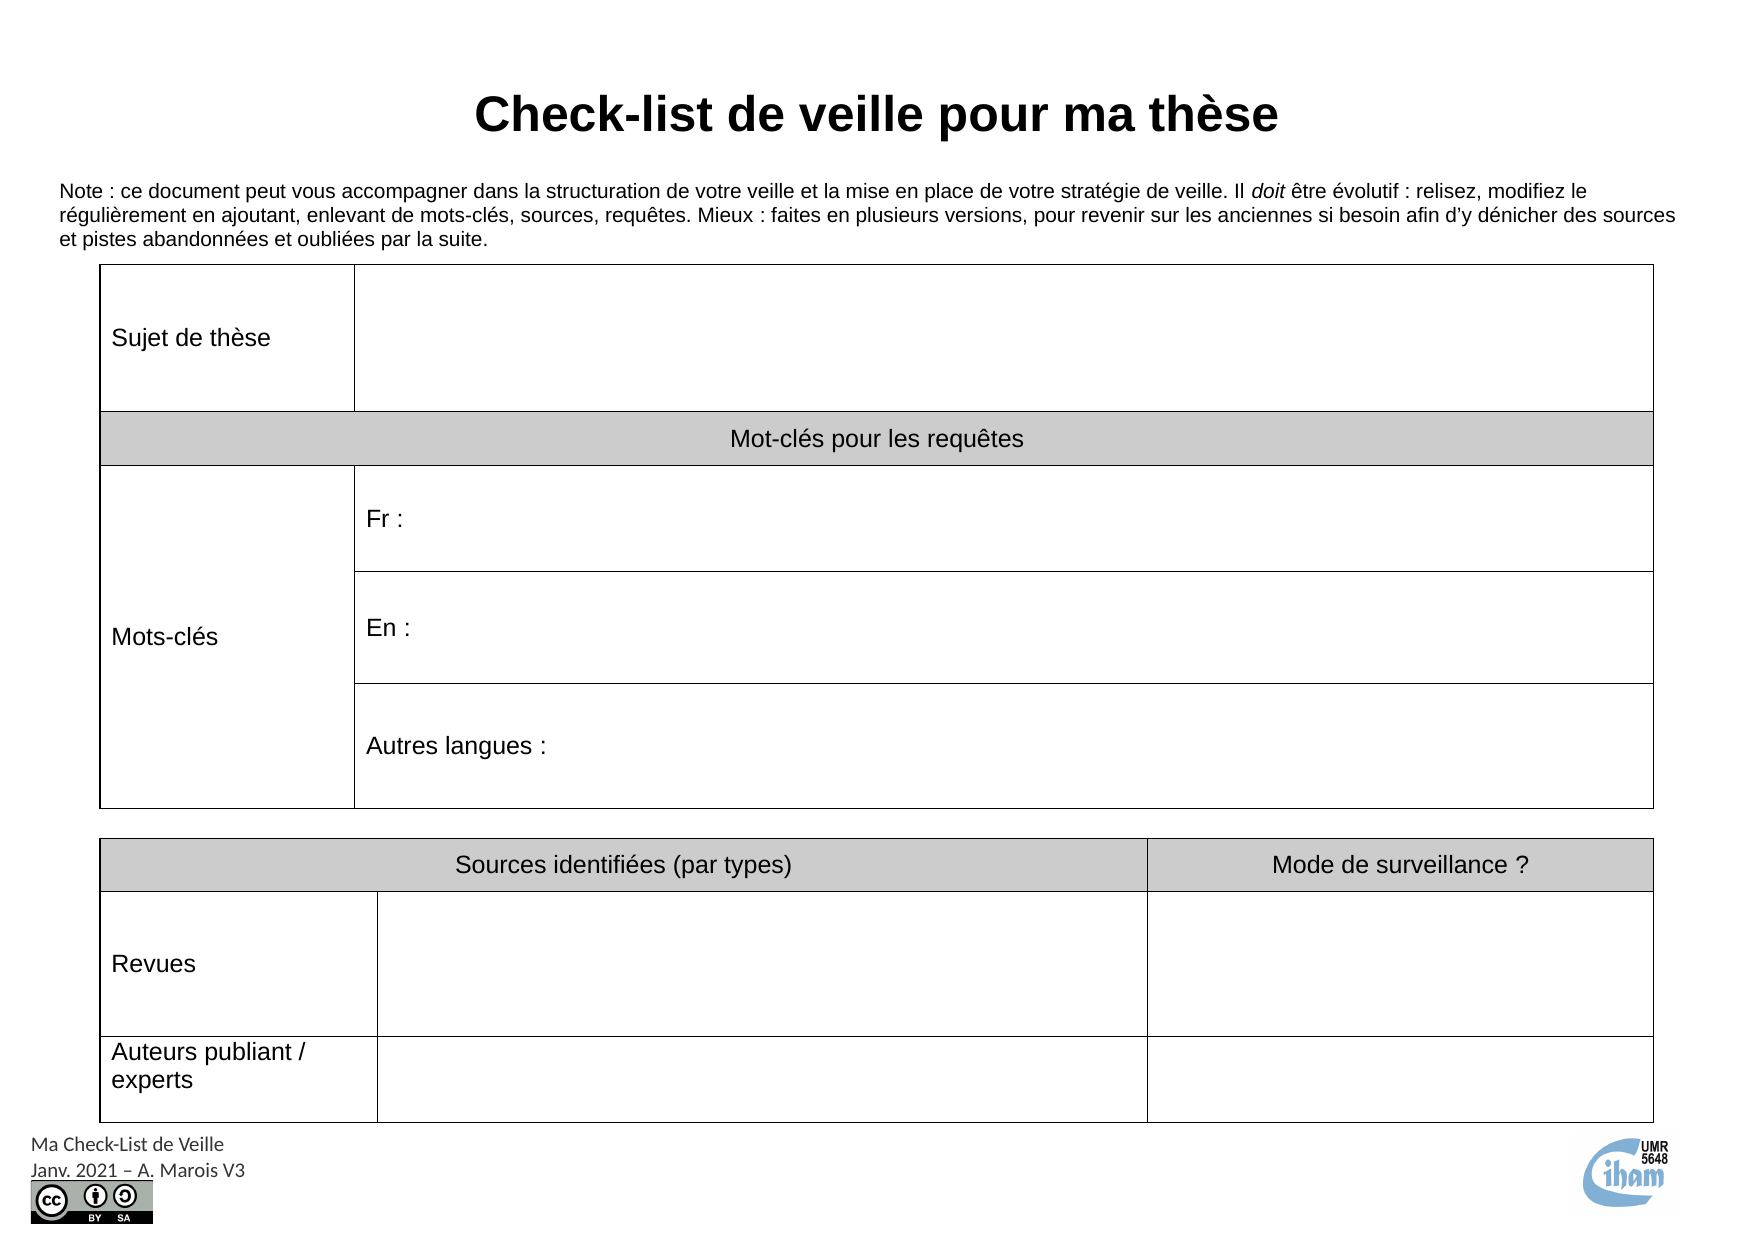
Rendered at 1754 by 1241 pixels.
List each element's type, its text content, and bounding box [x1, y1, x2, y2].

table_header Sujet de thèse [101, 265, 354, 411]
table_cell Mot-clés pour les requêtes [101, 412, 1653, 465]
table_cell Fr : [355, 466, 1653, 571]
table_cell En : [355, 572, 1653, 683]
table_cell Mots-clés [101, 466, 354, 808]
table_cell [1148, 1037, 1653, 1122]
table_header [355, 265, 1653, 411]
table_cell [378, 892, 1147, 1036]
table_cell Auteurs publiant / experts [101, 1037, 377, 1122]
picture [30, 1180, 153, 1224]
table_cell Autres langues : [355, 684, 1653, 808]
subtitle Check-list de veille pour ma thèse [59, 84, 1695, 142]
table_header Mode de surveillance ? [1148, 839, 1653, 891]
table_cell [378, 1037, 1147, 1122]
table_header Sources identifiées (par types) [101, 839, 1147, 891]
picture [1571, 1132, 1680, 1214]
table_cell [1148, 892, 1653, 1036]
table_cell Revues [101, 892, 377, 1036]
text Note : ce document peut vous accompagner dans la structuration de votre veille et la mise en place de votre stratégie de veille. Il doit être évolutif : relisez, modifiez le régulièrement en ajoutant, enlevant de mots-clés, sources, requêtes. Mieux : faites en plusieurs versions, pour revenir sur les anciennes si besoin afin d’y dénicher des sources et pistes abandonnées et oubliées par la suite. [59, 179, 1695, 251]
